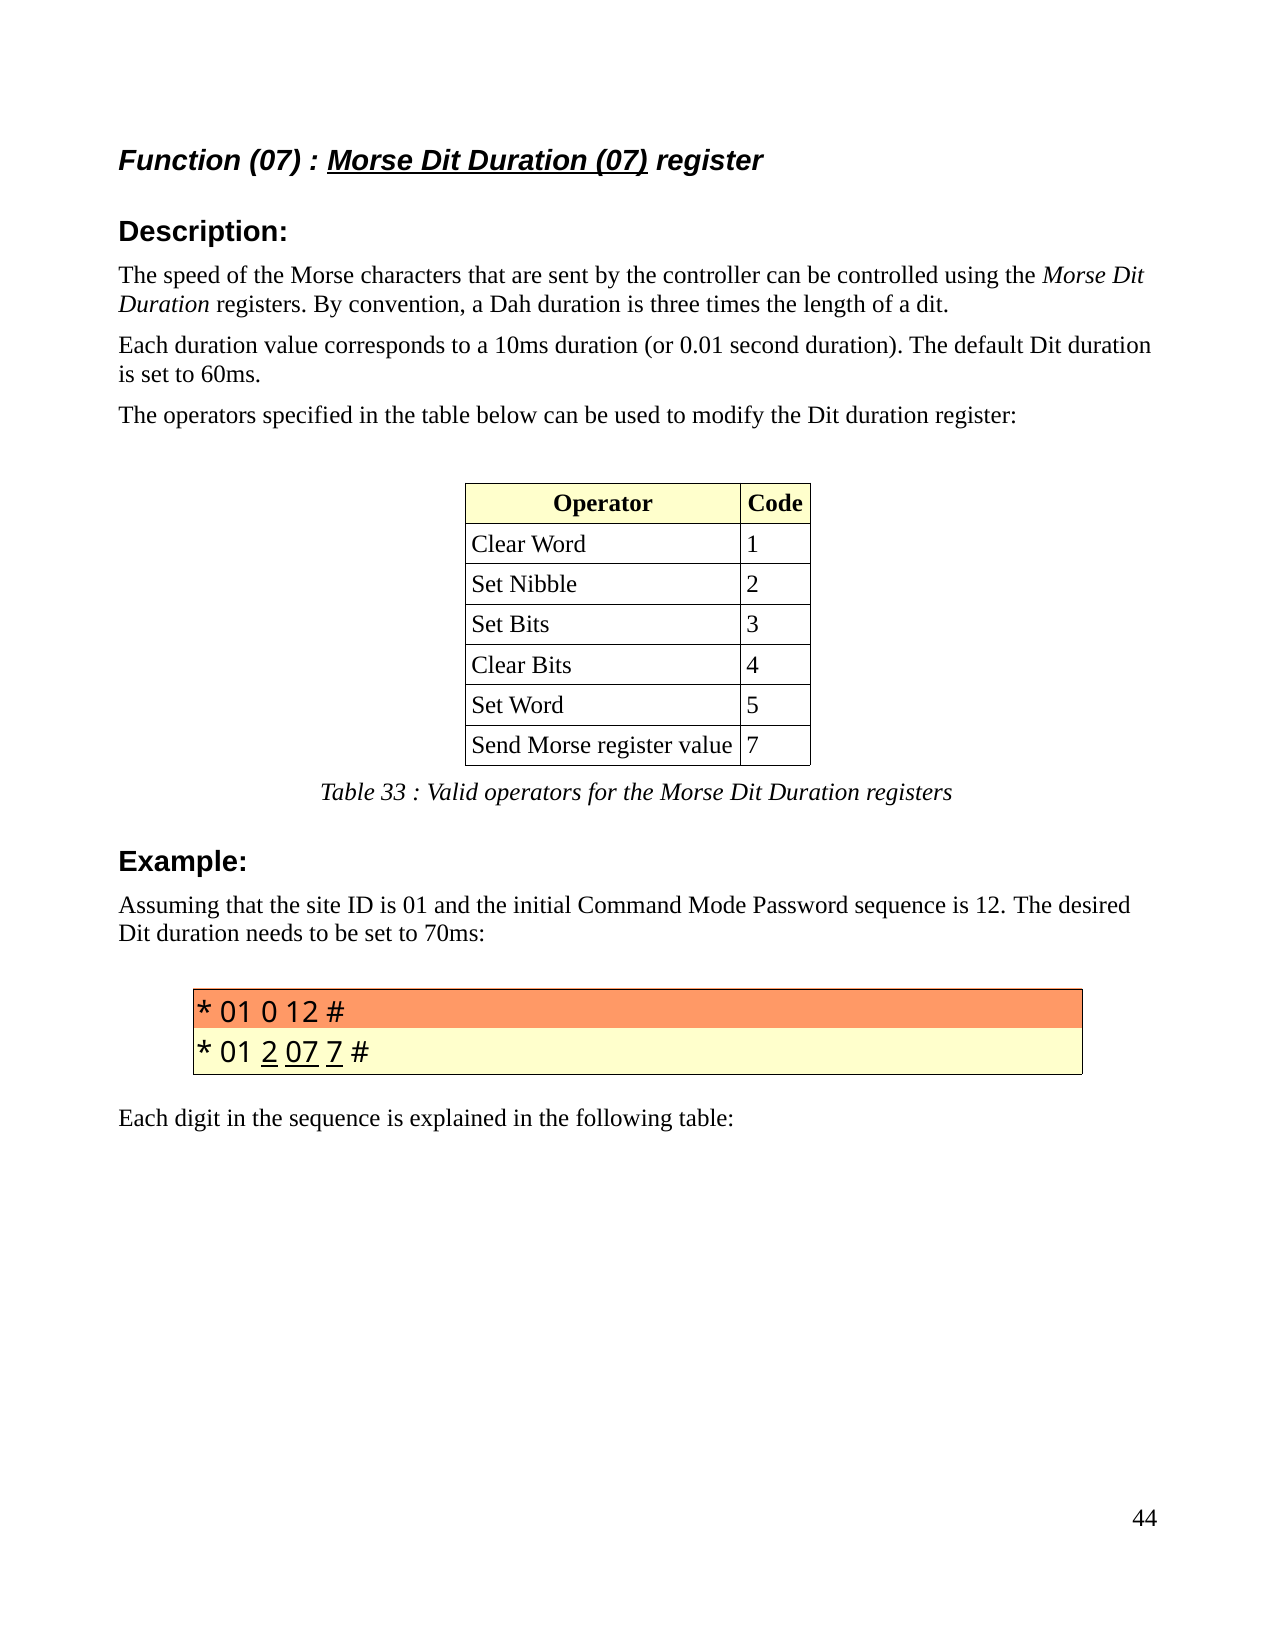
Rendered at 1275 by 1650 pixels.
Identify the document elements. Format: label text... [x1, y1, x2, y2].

text Each digit in the sequence is explained in the following table: [118, 1103, 1157, 1132]
text The operators specified in the table below can be used to modify the Dit duration register: [118, 400, 1157, 429]
table_cell Clear Bits [466, 645, 740, 684]
table_cell Set Nibble [466, 564, 740, 604]
text Assuming that the site ID is 01 and the initial Command Mode Password sequence is 12. The desired Dit duration needs to be set to 70ms: [118, 890, 1157, 947]
subtitle Description: [118, 214, 1157, 248]
table_cell Set Word [466, 685, 740, 724]
table_cell Clear Word [466, 524, 740, 563]
table_cell 3 [741, 605, 810, 644]
text * 01 0 12 # [194, 990, 1082, 1028]
table_cell Send Morse register value [466, 726, 740, 765]
table_cell 2 [741, 564, 810, 604]
table_cell Set Bits [466, 605, 740, 644]
table_header Code [741, 484, 810, 523]
text Each duration value corresponds to a 10ms duration (or 0.01 second duration). The default Dit duration is set to 60ms. [118, 330, 1157, 388]
text Table 33 : Valid operators for the Morse Dit Duration registers [118, 777, 1157, 806]
table_header Operator [466, 484, 740, 523]
table_cell 4 [741, 645, 810, 684]
table_cell 7 [741, 726, 810, 765]
text * 01 2 07 7 # [194, 1028, 1082, 1074]
subtitle Example: [118, 844, 1157, 877]
subtitle Function (07) : Morse Dit Duration (07) register [118, 143, 1157, 177]
table_cell 5 [741, 685, 810, 724]
table_cell 1 [741, 524, 810, 563]
text The speed of the Morse characters that are sent by the controller can be controlled using the Morse Dit Duration registers. By convention, a Dah duration is three times the length of a dit. [118, 260, 1157, 318]
